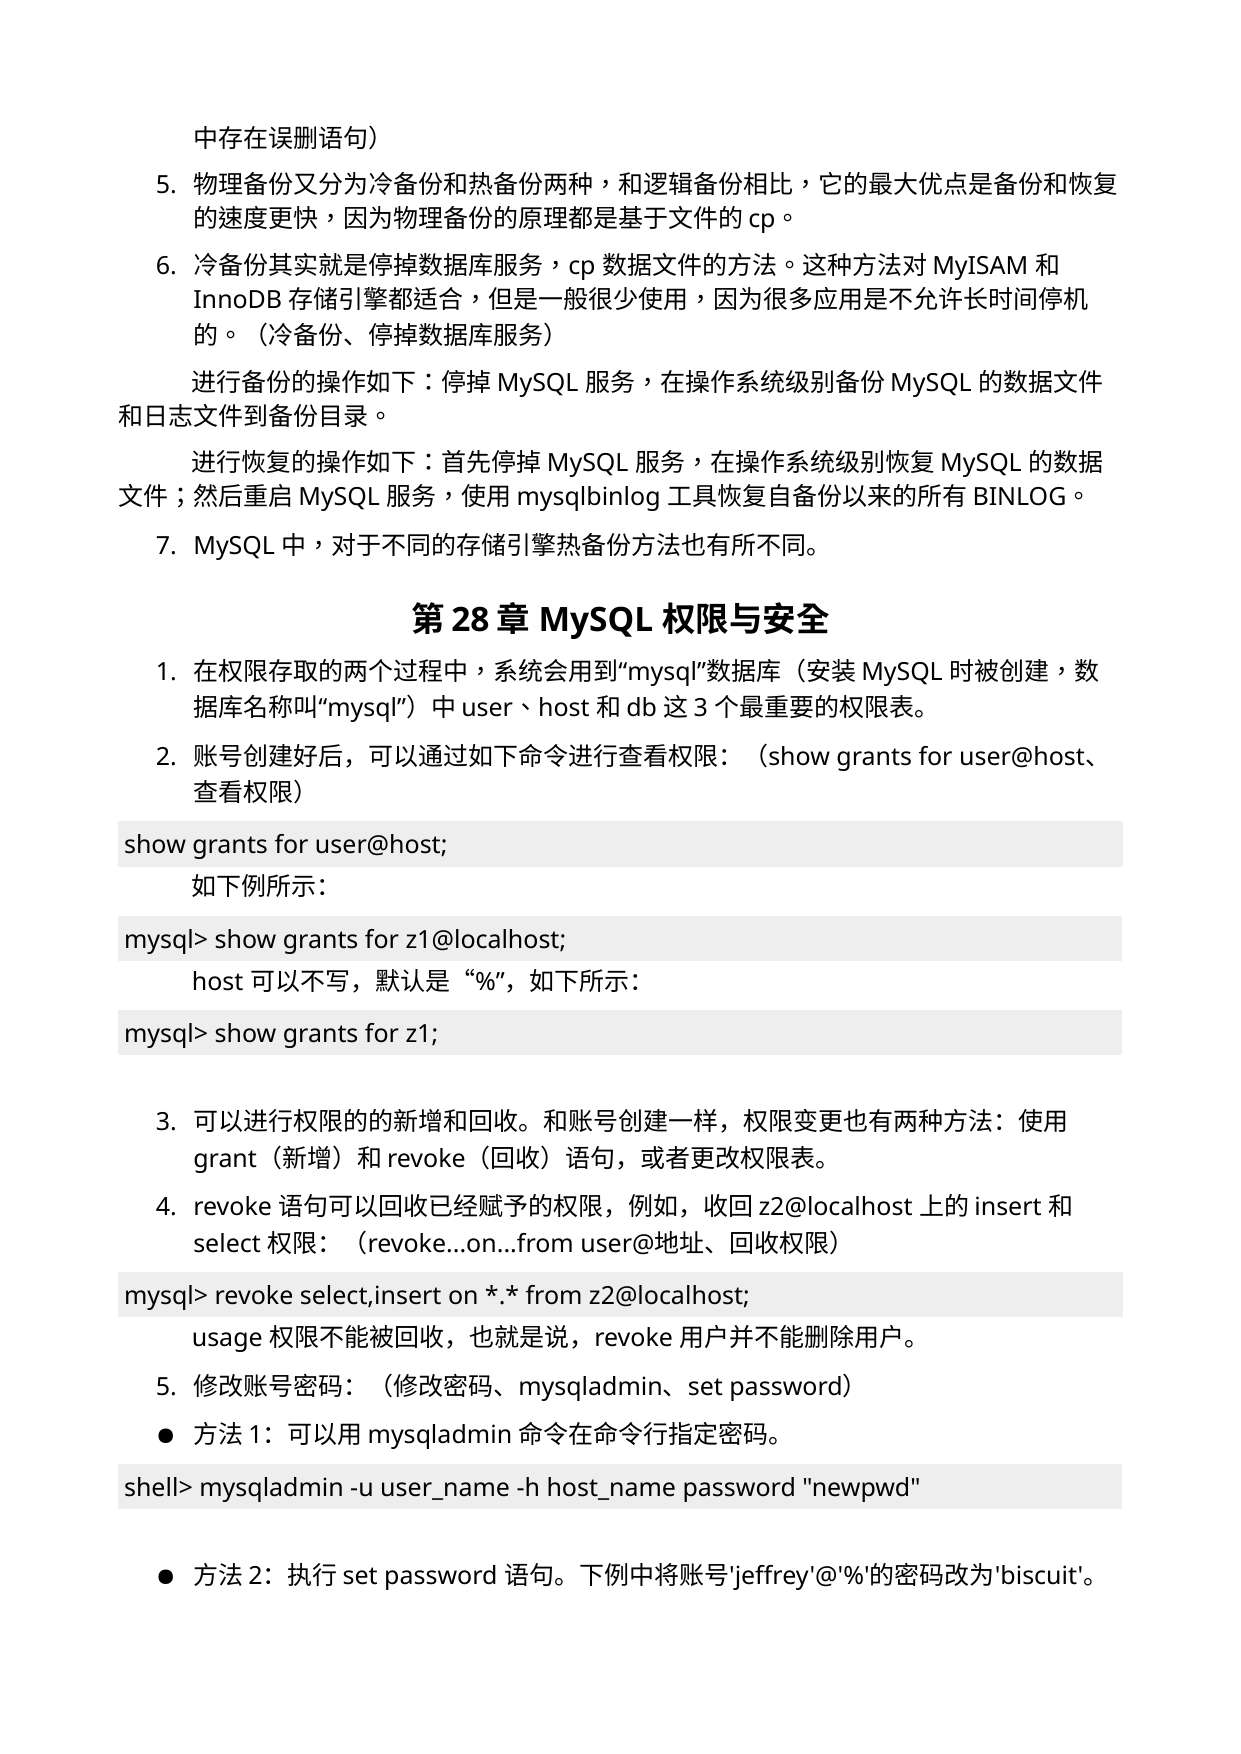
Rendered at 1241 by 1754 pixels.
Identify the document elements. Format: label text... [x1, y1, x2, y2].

list 可以进行权限的的新增和回收。和账号创建一样，权限变更也有两种方法：使用grant（新增）和revoke（回收）语句，或者更改权限表。 [156, 1102, 1122, 1174]
list 在权限存取的两个过程中，系统会用到“mysql”数据库（安装MySQL 时被创建，数据库名称叫“mysql”）中user、host 和db 这3 个最重要的权限表。 [156, 653, 1122, 724]
text host 可以不写，默认是“%”，如下所示： [118, 961, 1122, 997]
text 进行备份的操作如下：停掉MySQL 服务，在操作系统级别备份MySQL 的数据文件和日志文件到备份目录。 [118, 364, 1122, 432]
list 修改账号密码：（修改密码、mysqladmin、set password） [156, 1366, 1122, 1402]
list 冷备份其实就是停掉数据库服务，cp 数据文件的方法。这种方法对MyISAM 和InnoDB 存储引擎都适合，但是一般很少使用，因为很多应用是不允许长时间停机的。（冷备份、停掉数据库服务） [156, 247, 1122, 352]
list 方法2：执行set password 语句。下例中将账号'jeffrey'@'%'的密码改为'biscuit'。 [156, 1556, 1122, 1592]
table_header mysql> revoke select,insert on *.* from z2@localhost; [118, 1272, 1123, 1317]
subtitle 第28章 MySQL 权限与安全 [118, 595, 1122, 641]
list 方法1：可以用mysqladmin 命令在命令行指定密码。 [156, 1415, 1122, 1451]
table_header show grants for user@host; [118, 821, 1123, 867]
text 进行恢复的操作如下：首先停掉MySQL 服务，在操作系统级别恢复MySQL 的数据文件；然后重启MySQL 服务，使用mysqlbinlog 工具恢复自备份以来的所有BINLOG。 [118, 445, 1122, 513]
list MySQL 中，对于不同的存储引擎热备份方法也有所不同。 [156, 526, 1122, 562]
text 如下例所示： [118, 867, 1122, 903]
list 物理备份又分为冷备份和热备份两种，和逻辑备份相比，它的最大优点是备份和恢复的速度更快，因为物理备份的原理都是基于文件的cp。 [156, 167, 1122, 235]
list revoke 语句可以回收已经赋予的权限，例如，收回z2@localhost 上的insert 和select 权限：（revoke...on...from user@地址、回收权限） [156, 1187, 1122, 1259]
list 账号创建好后，可以通过如下命令进行查看权限：（show grants for user@host、查看权限） [156, 736, 1122, 809]
table_header mysql> show grants for z1@localhost; [118, 916, 1122, 961]
text usage 权限不能被回收，也就是说，revoke 用户并不能删除用户。 [118, 1317, 1122, 1354]
table_header mysql> show grants for z1; [118, 1010, 1122, 1055]
list 中存在误删语句） [156, 118, 1122, 154]
table_header shell> mysqladmin -u user_name -h host_name password "newpwd" [118, 1464, 1122, 1509]
